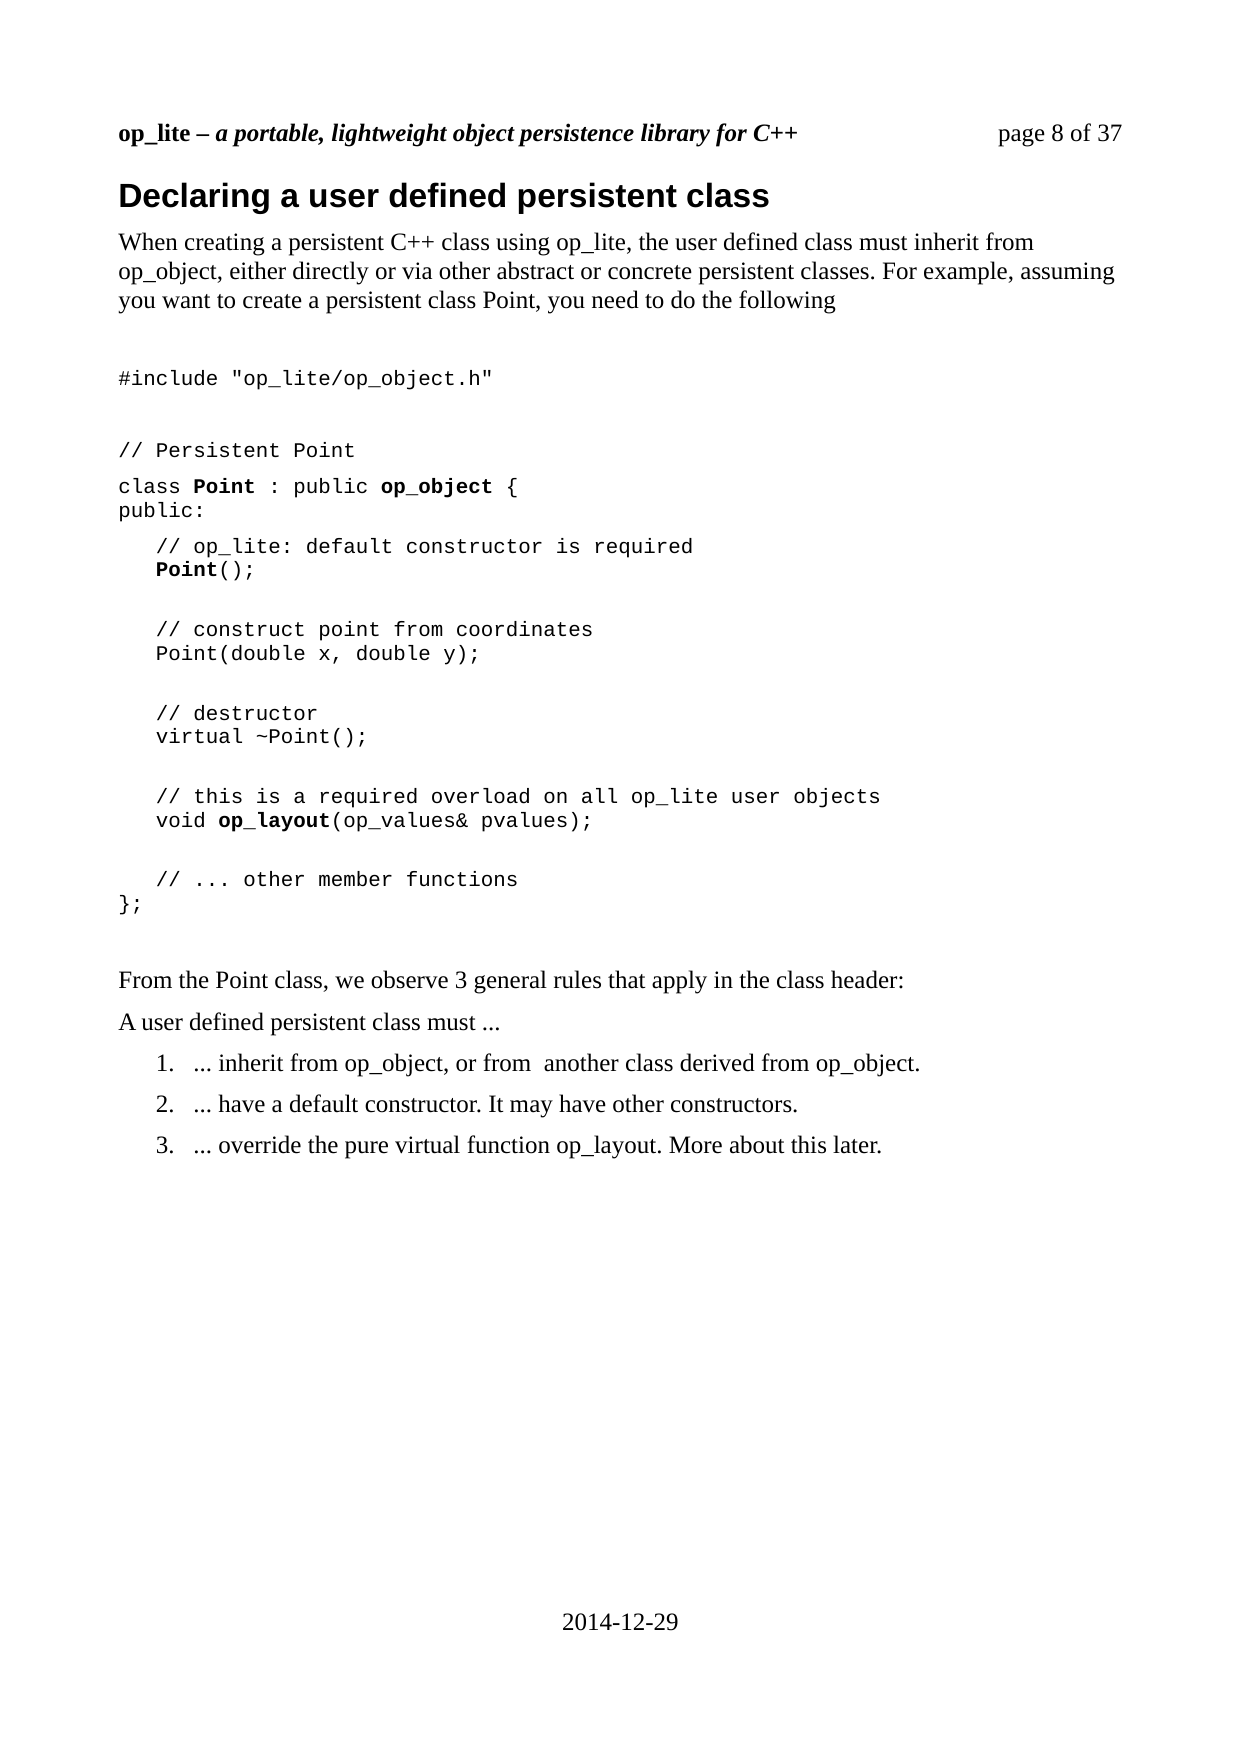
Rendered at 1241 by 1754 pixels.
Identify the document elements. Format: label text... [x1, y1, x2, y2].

text class Point : public op_object { public: [118, 476, 1122, 523]
text A user defined persistent class must ... [118, 1007, 1122, 1035]
text From the Point class, we observe 3 general rules that apply in the class header: [118, 965, 1122, 994]
text // ... other member functions }; [118, 846, 1122, 917]
list ... inherit from op_object, or from another class derived from op_object. [156, 1048, 1122, 1077]
text // op_lite: default constructor is required Point(); [118, 536, 1122, 583]
list ... override the pure virtual function op_layout. More about this later. [156, 1130, 1122, 1159]
subtitle Declaring a user defined persistent class [118, 176, 1122, 215]
text // destructor virtual ~Point(); [118, 679, 1122, 750]
text // construct point from coordinates Point(double x, double y); [118, 596, 1122, 666]
text #include "op_lite/op_object.h" [118, 367, 1122, 391]
text // this is a required overload on all op_lite user objects void op_layout(op_values& pvalues); [118, 762, 1122, 833]
text When creating a persistent C++ class using op_lite, the user defined class must inherit from op_object, either directly or via other abstract or concrete persistent classes. For example, assuming you want to create a persistent class Point, you need to do the following [118, 227, 1122, 314]
list ... have a default constructor. It may have other constructors. [156, 1089, 1122, 1118]
text // Persistent Point [118, 440, 1122, 463]
